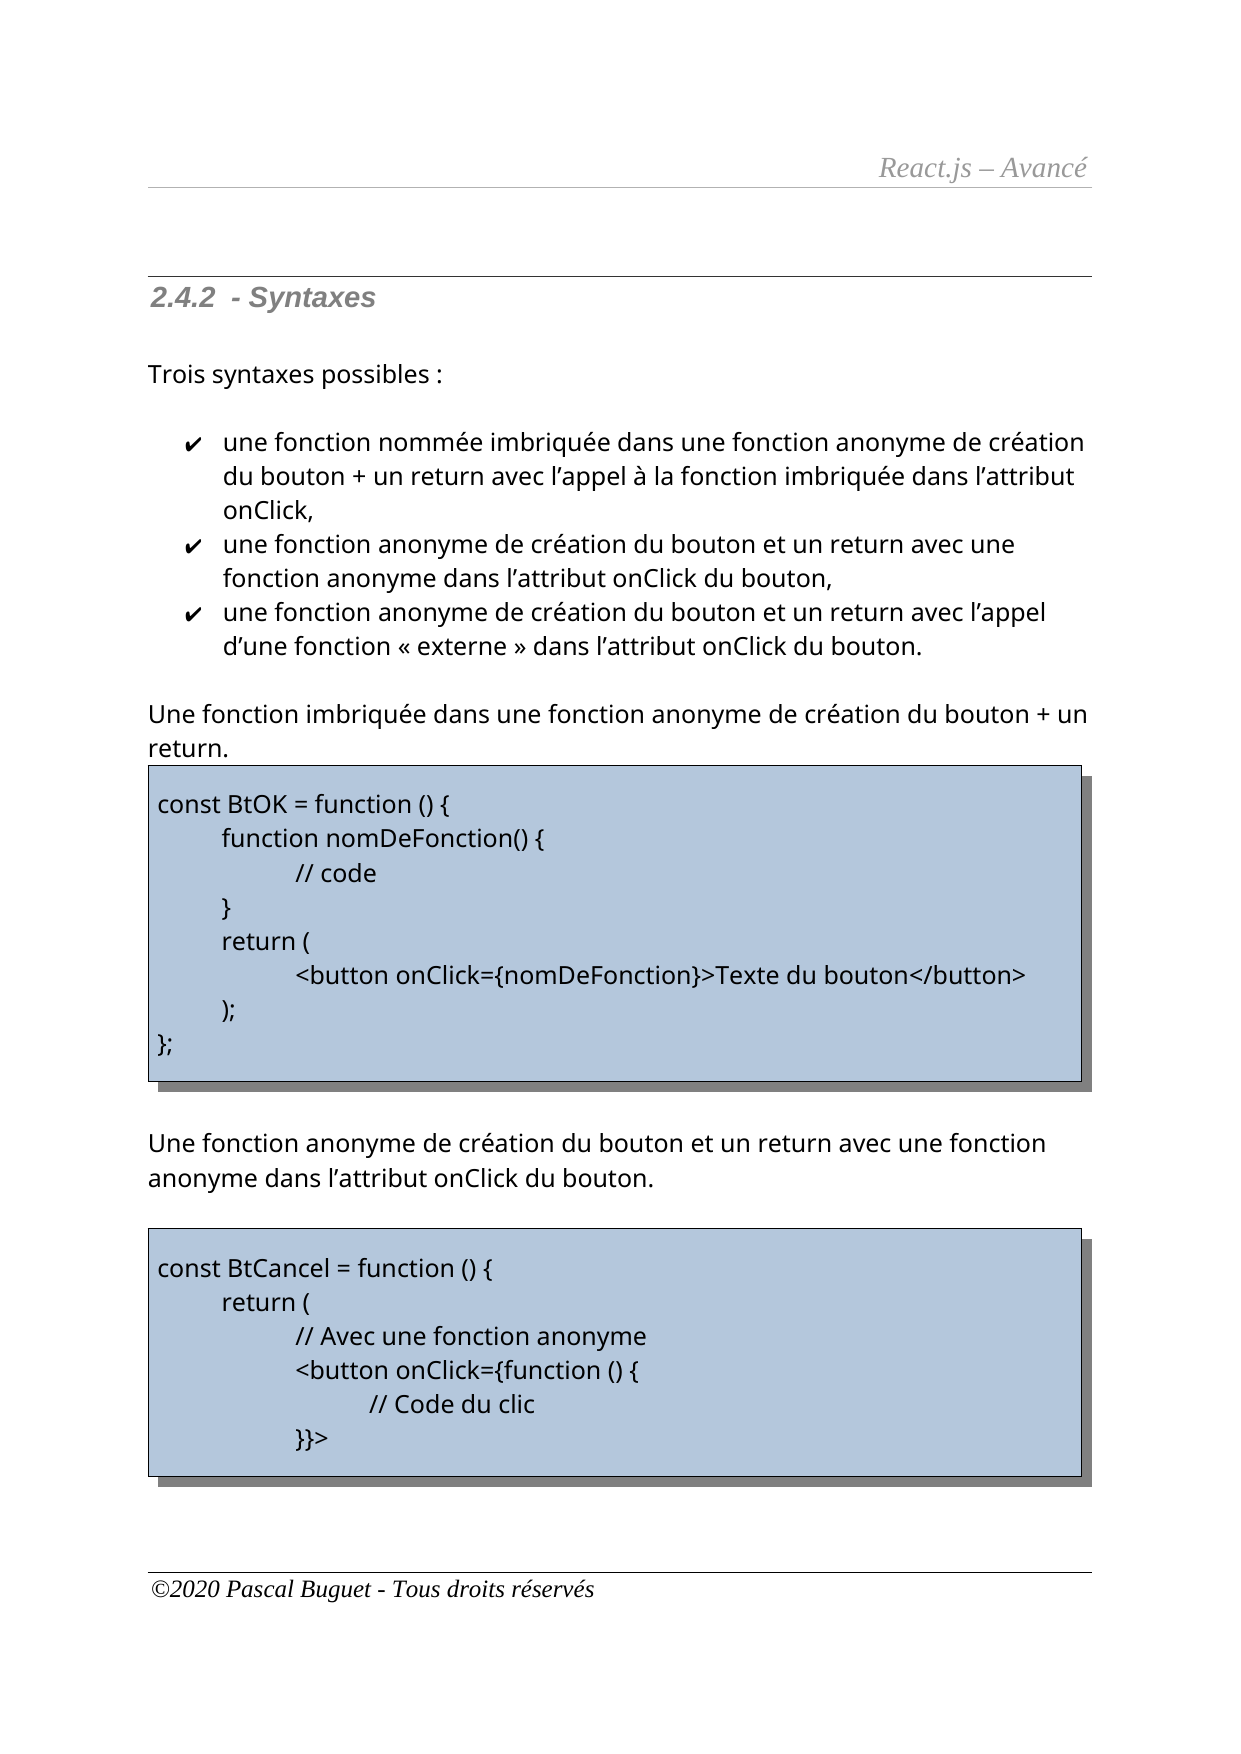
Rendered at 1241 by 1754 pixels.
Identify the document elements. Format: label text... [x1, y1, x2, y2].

text } [351, 870, 358, 880]
text ); [936, 972, 944, 982]
text ); [313, 972, 321, 982]
text Trois syntaxes possibles : [148, 356, 1092, 391]
text <button onClick={nomDeFonction}>Texte du bouton</button> [149, 936, 1081, 969]
text const BtOK = function () { [149, 766, 1081, 799]
list une fonction nommée imbriquée dans une fonction anonyme de création du bouton + un return avec l’appel à la fonction imbriquée dans l’attribut onClick, [185, 424, 1092, 527]
text Une fonction anonyme de création du bouton et un return avec une fonction anonyme dans l’attribut onClick du bouton. [148, 1126, 1092, 1194]
subtitle - Syntaxes [148, 277, 1092, 316]
text <button onClick={function () { [149, 1331, 1081, 1364]
text ); [790, 972, 797, 982]
text }; [149, 1004, 1081, 1081]
text // code [149, 833, 1081, 867]
text ); [827, 972, 835, 982]
text } [149, 867, 1081, 901]
text // Code du clic [149, 1364, 1081, 1399]
text // Avec une fonction anonyme [149, 1296, 1081, 1331]
list une fonction anonyme de création du bouton et un return avec une fonction anonyme dans l’attribut onClick du bouton, [185, 527, 1092, 595]
text function nomDeFonction() { [149, 799, 1081, 833]
text ); [562, 969, 571, 982]
text }}> [149, 1399, 1081, 1476]
text const BtCancel = function () { [149, 1229, 1081, 1262]
list une fonction anonyme de création du bouton et un return avec l’appel d’une fonction « externe » dans l’attribut onClick du bouton. [185, 595, 1092, 663]
text return ( [149, 901, 1081, 936]
text Une fonction imbriquée dans une fonction anonyme de création du bouton + un return. [148, 697, 1092, 765]
text return ( [149, 1262, 1081, 1296]
text ); [149, 969, 1081, 1004]
